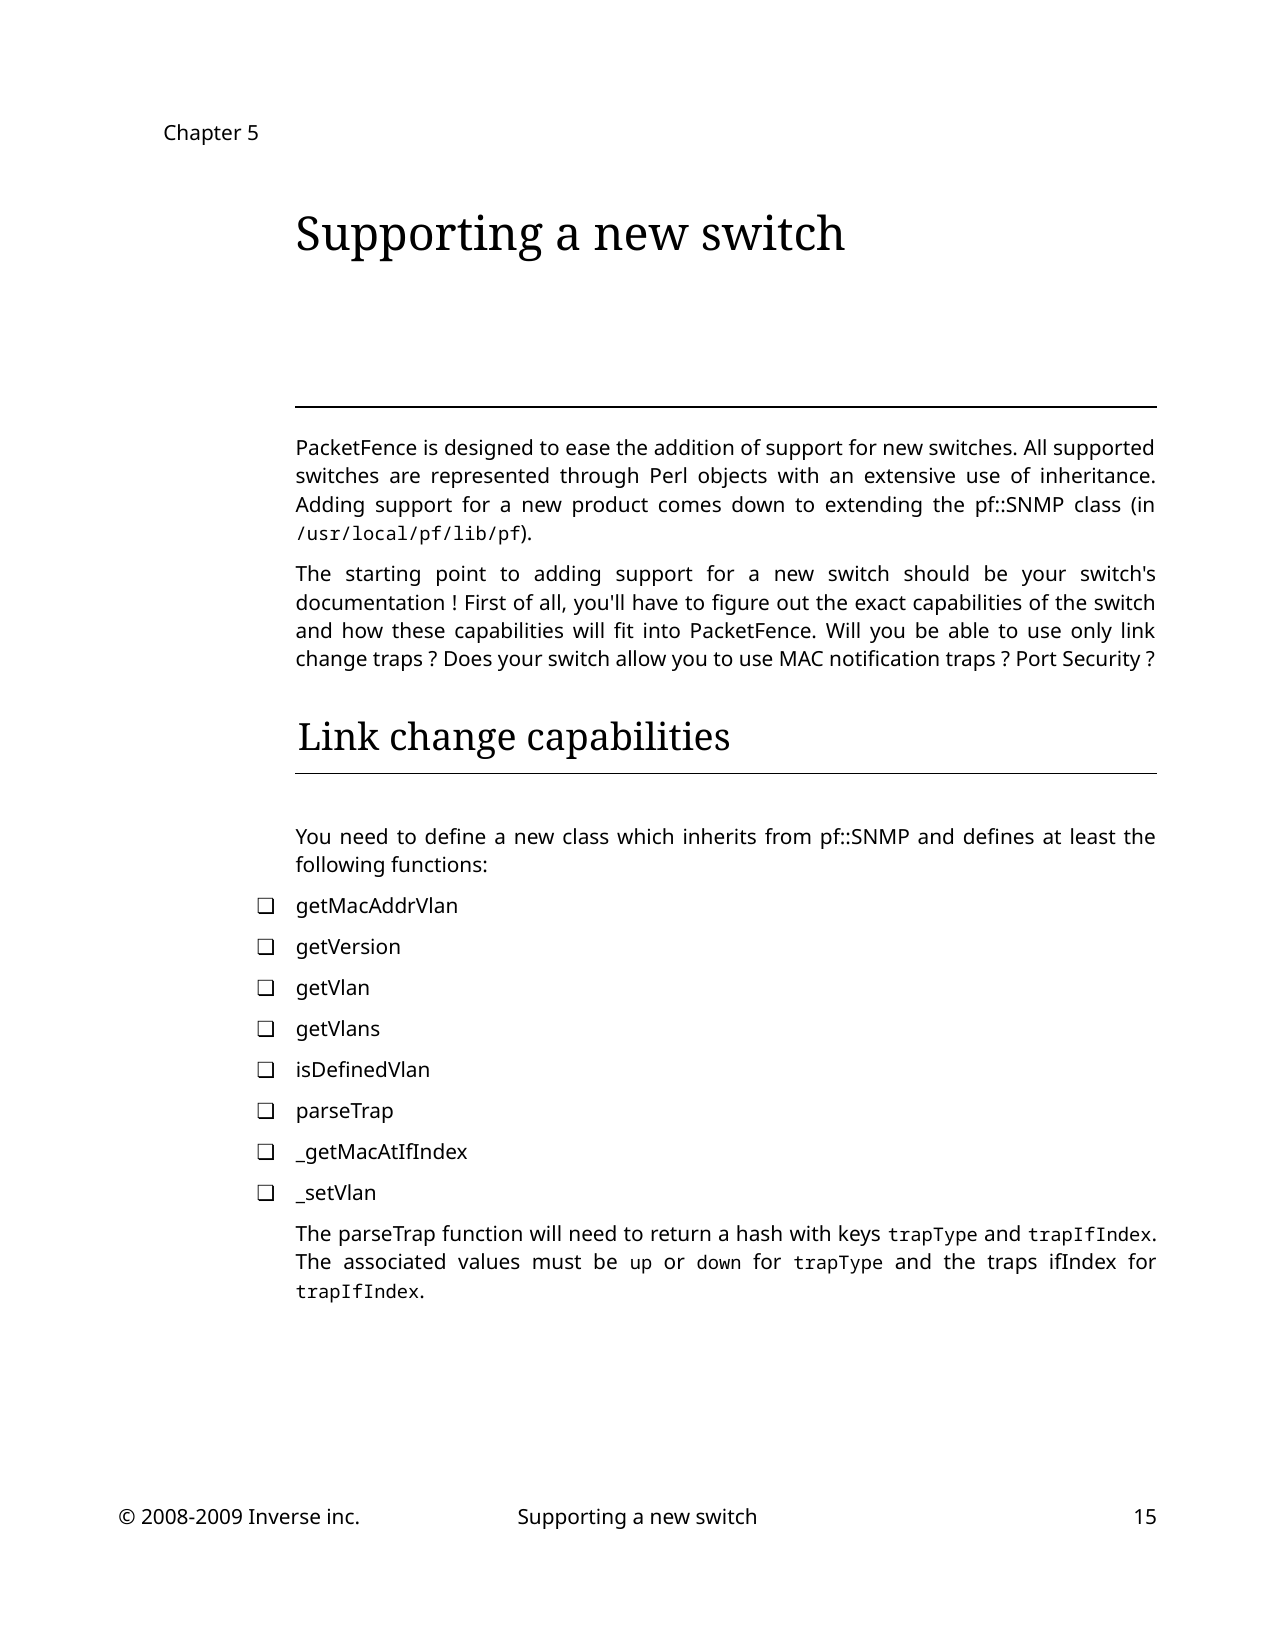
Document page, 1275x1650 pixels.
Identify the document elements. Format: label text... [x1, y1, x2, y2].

subtitle Link change capabilities [295, 710, 1157, 773]
list ❏ _getMacAtIfIndex [256, 1137, 1157, 1165]
list ❏ isDefinedVlan [256, 1055, 1157, 1083]
text PacketFence is designed to ease the addition of support for new switches. All supported switches are represented through Perl objects with an extensive use of inheritance. Adding support for a new product comes down to extending the pf::SNMP class (in /usr/local/pf/lib/pf). [295, 433, 1157, 547]
list ❏ getVlan [256, 973, 1157, 1002]
list ❏ getMacAddrVlan [256, 891, 1157, 920]
list ❏ getVersion [256, 932, 1157, 961]
text The starting point to adding support for a new switch should be your switch's documentation ! First of all, you'll have to figure out the exact capabilities of the switch and how these capabilities will fit into PacketFence. Will you be able to use only link change traps ? Does your switch allow you to use MAC notification traps ? Port Security ? [295, 559, 1157, 673]
subtitle Supporting a new switch [295, 201, 1157, 406]
list ❏ parseTrap [256, 1096, 1157, 1124]
list ❏ getVlans [256, 1014, 1157, 1043]
list ❏ _setVlan [256, 1178, 1157, 1206]
text You need to define a new class which inherits from pf::SNMP and defines at least the following functions: [295, 822, 1157, 879]
text The parseTrap function will need to return a hash with keys trapType and trapIfIndex. The associated values must be up or down for trapType and the traps ifIndex for trapIfIndex. [295, 1219, 1157, 1304]
